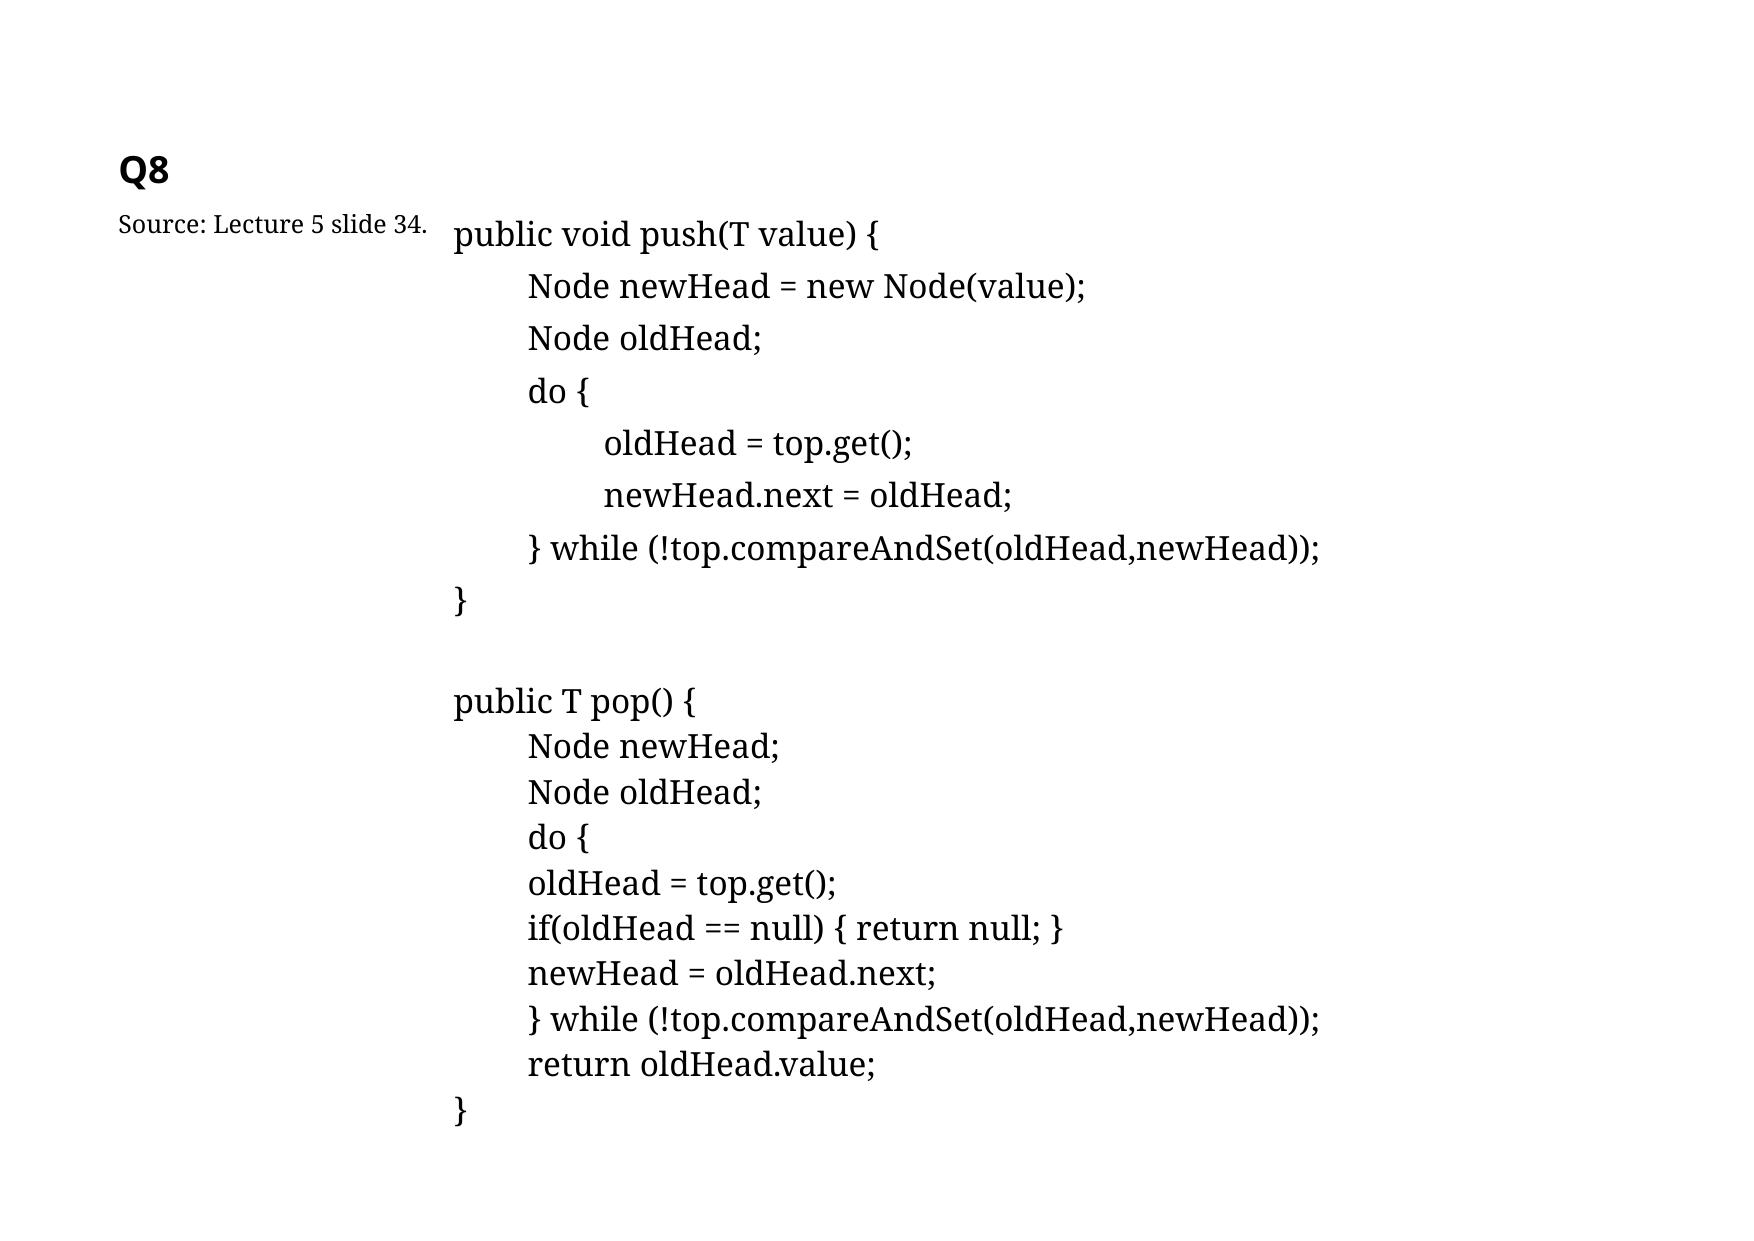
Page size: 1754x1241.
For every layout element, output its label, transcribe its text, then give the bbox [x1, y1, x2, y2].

text Source: Lecture 5 slide 34. [118, 207, 1636, 241]
subtitle Q8 [118, 143, 1636, 194]
